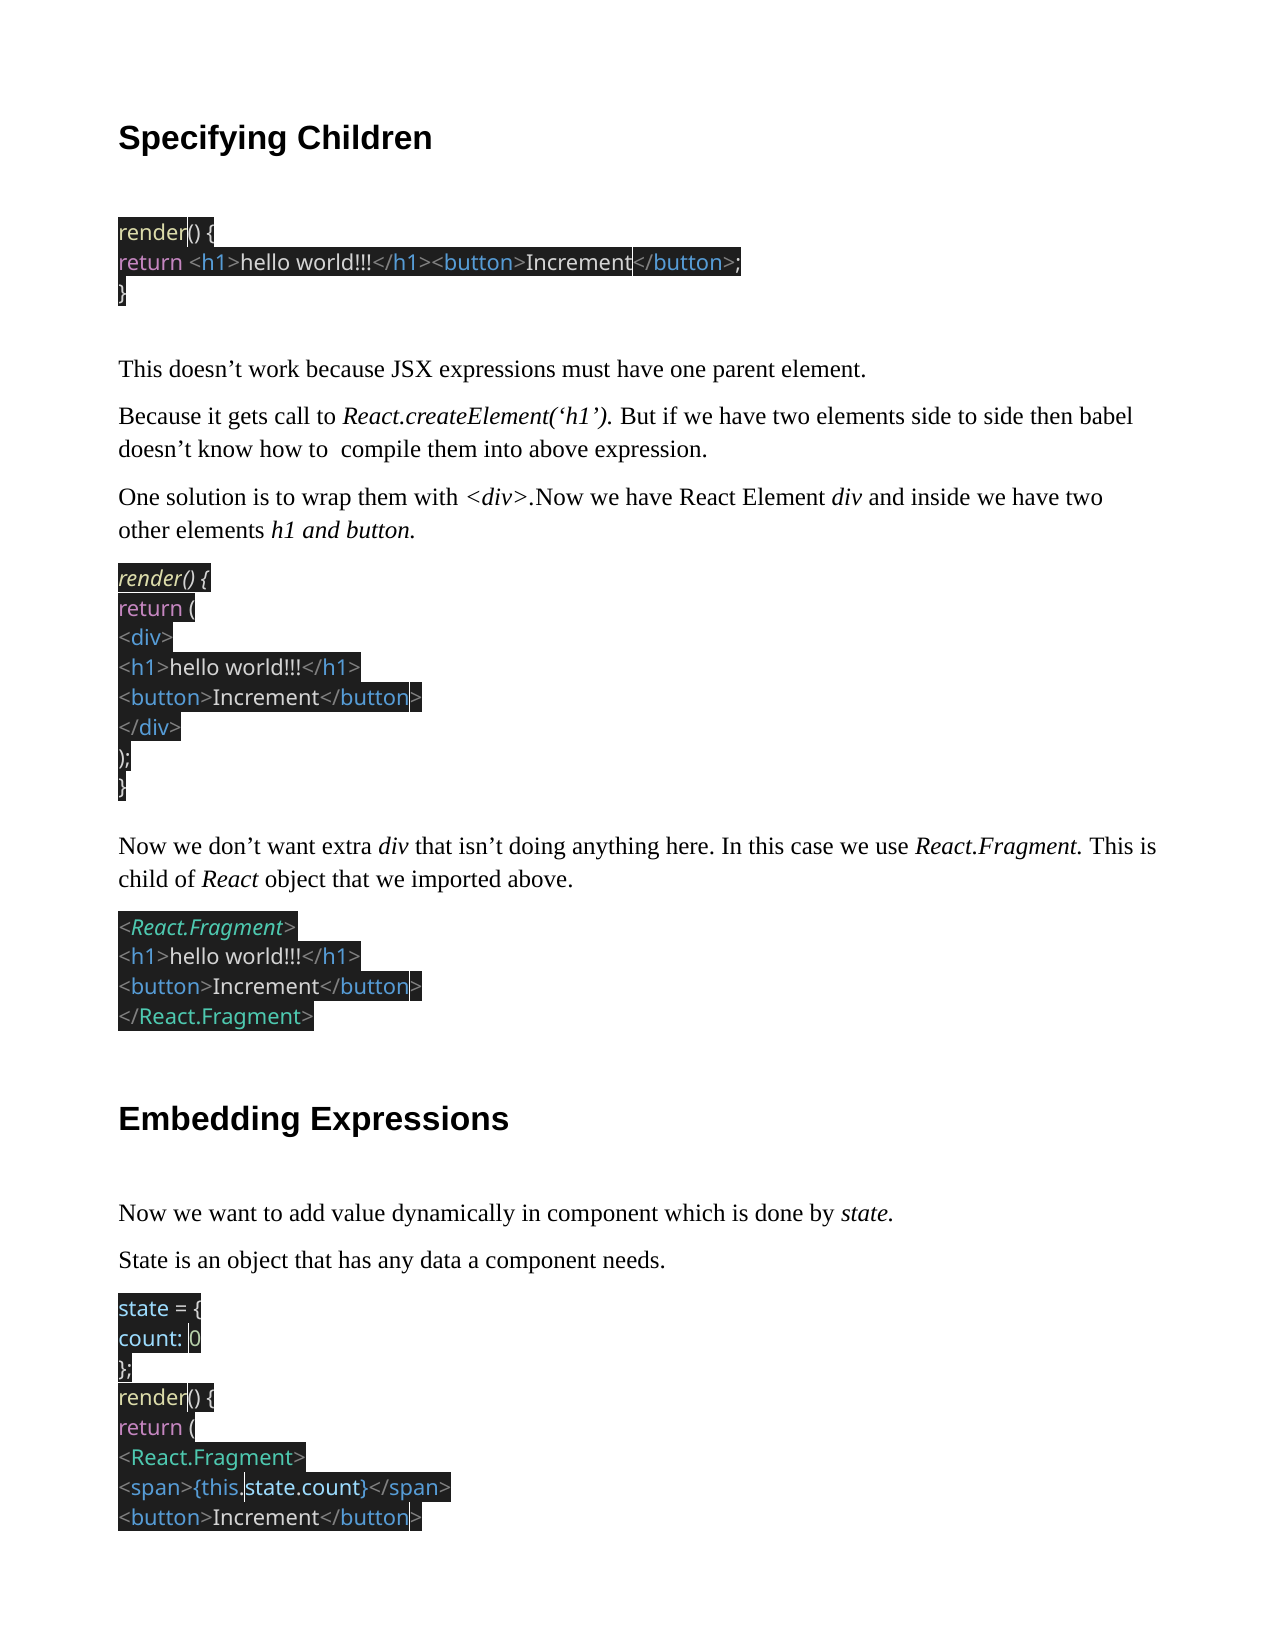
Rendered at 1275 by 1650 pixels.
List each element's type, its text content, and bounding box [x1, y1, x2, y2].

text } [118, 771, 1157, 801]
text <button>Increment</button> [118, 971, 1157, 1001]
text </React.Fragment> [118, 1001, 1157, 1031]
text return ( [118, 592, 1157, 622]
text <h1>hello world!!!</h1> [118, 652, 1157, 682]
subtitle Specifying Children [118, 118, 1157, 157]
text <React.Fragment> [118, 1442, 1157, 1472]
text <h1>hello world!!!</h1> [118, 941, 1157, 971]
text <div> [118, 622, 1157, 652]
text <button>Increment</button> [118, 682, 1157, 712]
text Now we want to add value dynamically in component which is done by state. [118, 1198, 1157, 1227]
text This doesn’t work because JSX expressions must have one parent element. [118, 354, 1157, 383]
text } [118, 276, 1157, 306]
text }; [118, 1353, 1157, 1382]
subtitle Embedding Expressions [118, 1099, 1157, 1138]
text </div> [118, 712, 1157, 741]
text render() { [118, 563, 1157, 592]
text Now we don’t want extra div that isn’t doing anything here. In this case we use React.Fragment. This is child of React object that we imported above. [118, 831, 1157, 893]
text <span>{this.state.count}</span> [118, 1472, 1157, 1502]
text return <h1>hello world!!!</h1><button>Increment</button>; [118, 247, 1157, 276]
text Because it gets call to React.createElement(‘h1’). But if we have two elements side to side then babel doesn’t know how to compile them into above expression. [118, 401, 1157, 463]
text render() { [118, 217, 1157, 247]
text count: 0 [118, 1323, 1157, 1353]
text <React.Fragment> [118, 911, 1157, 941]
text return ( [118, 1412, 1157, 1442]
text ); [118, 741, 1157, 771]
text render() { [118, 1382, 1157, 1412]
text State is an object that has any data a component needs. [118, 1245, 1157, 1274]
text One solution is to wrap them with <div>.Now we have React Element div and inside we have two other elements h1 and button. [118, 482, 1157, 544]
text state = { [118, 1293, 1157, 1323]
text <button>Increment</button> [118, 1502, 1157, 1531]
